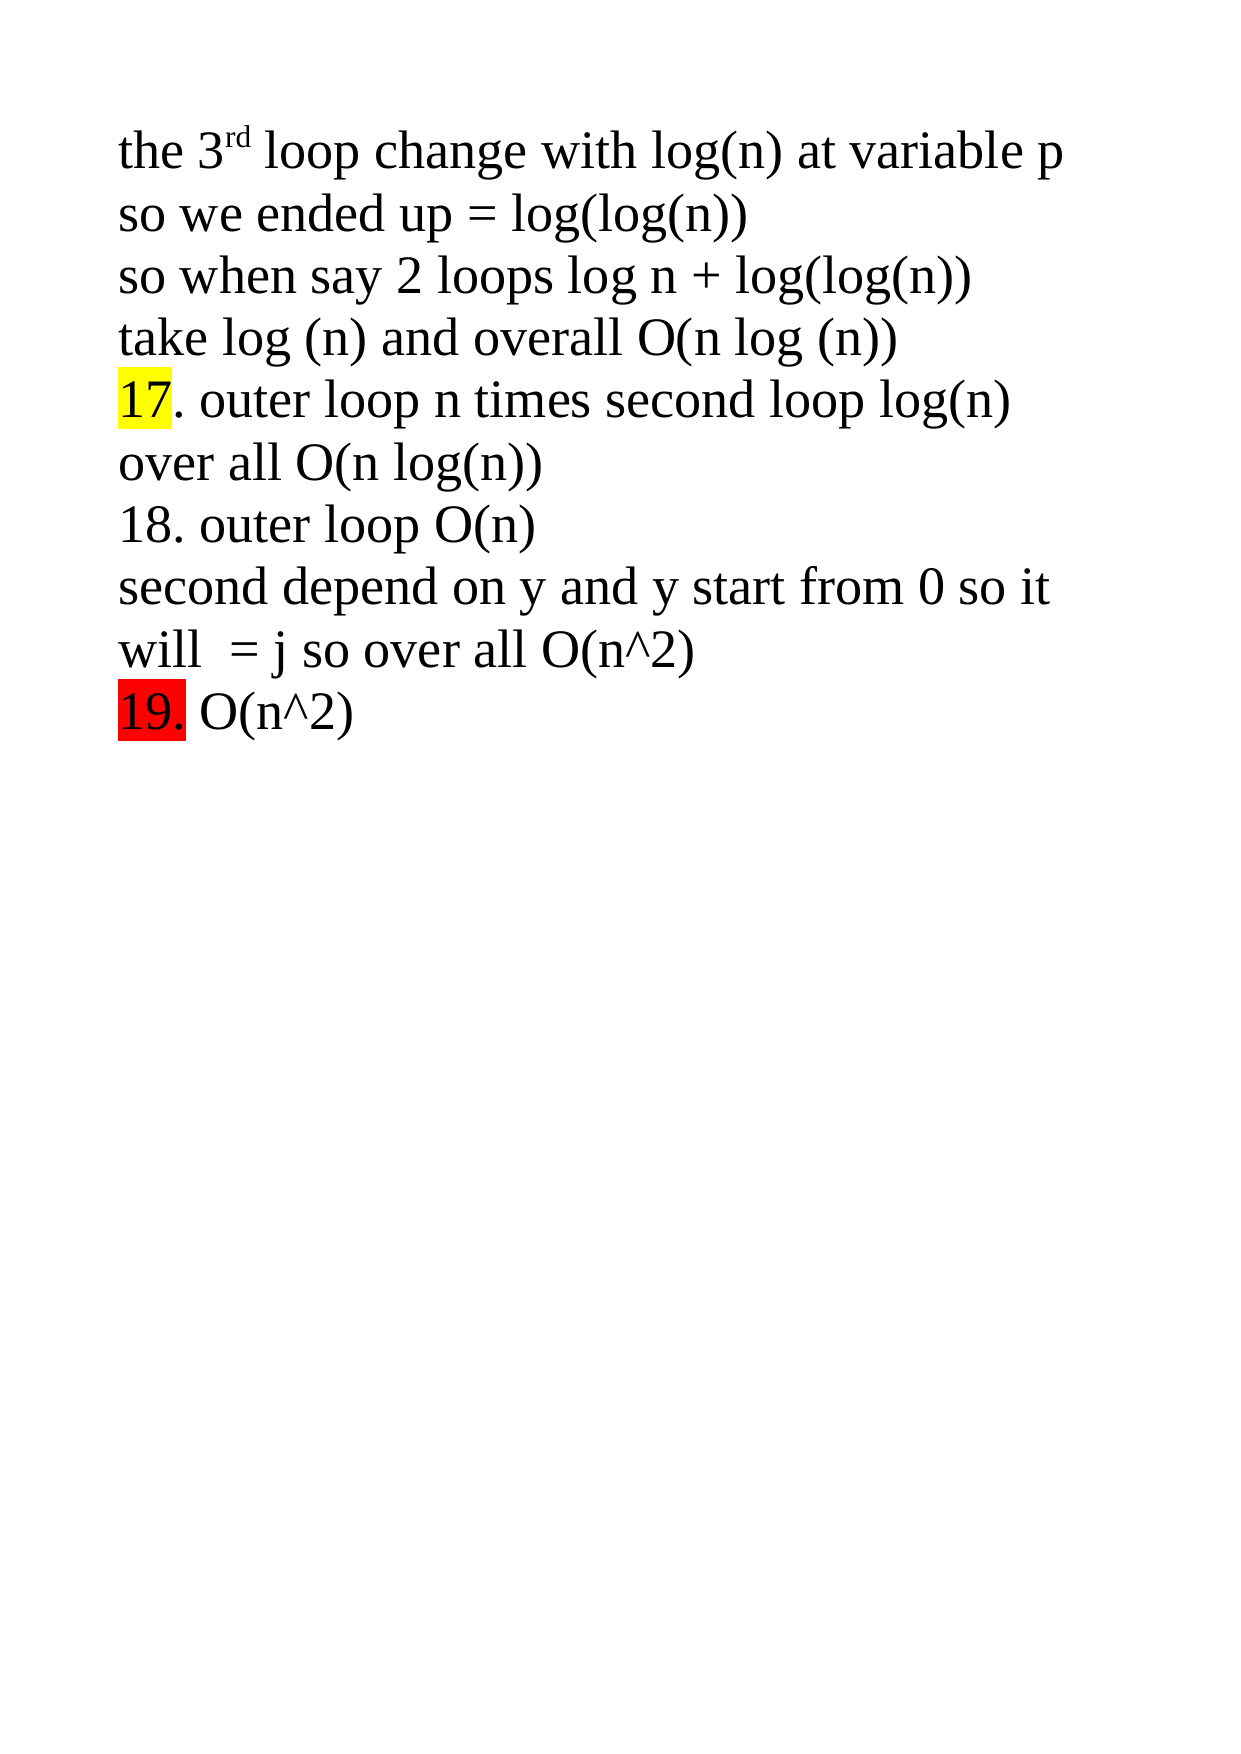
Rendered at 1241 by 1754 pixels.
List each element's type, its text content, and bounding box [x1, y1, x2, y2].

text second depend on y and y start from 0 so it will = j so over all O(n^2) [118, 554, 1122, 679]
text 18. outer loop O(n) [118, 492, 1122, 554]
text the 3rd loop change with log(n) at variable p so we ended up = log(log(n)) [118, 118, 1122, 243]
text 17. outer loop n times second loop log(n) [118, 367, 1122, 429]
text over all O(n log(n)) [118, 429, 1122, 492]
text so when say 2 loops log n + log(log(n)) [118, 243, 1122, 305]
text 19. O(n^2) [118, 679, 1122, 741]
text take log (n) and overall O(n log (n)) [118, 305, 1122, 367]
